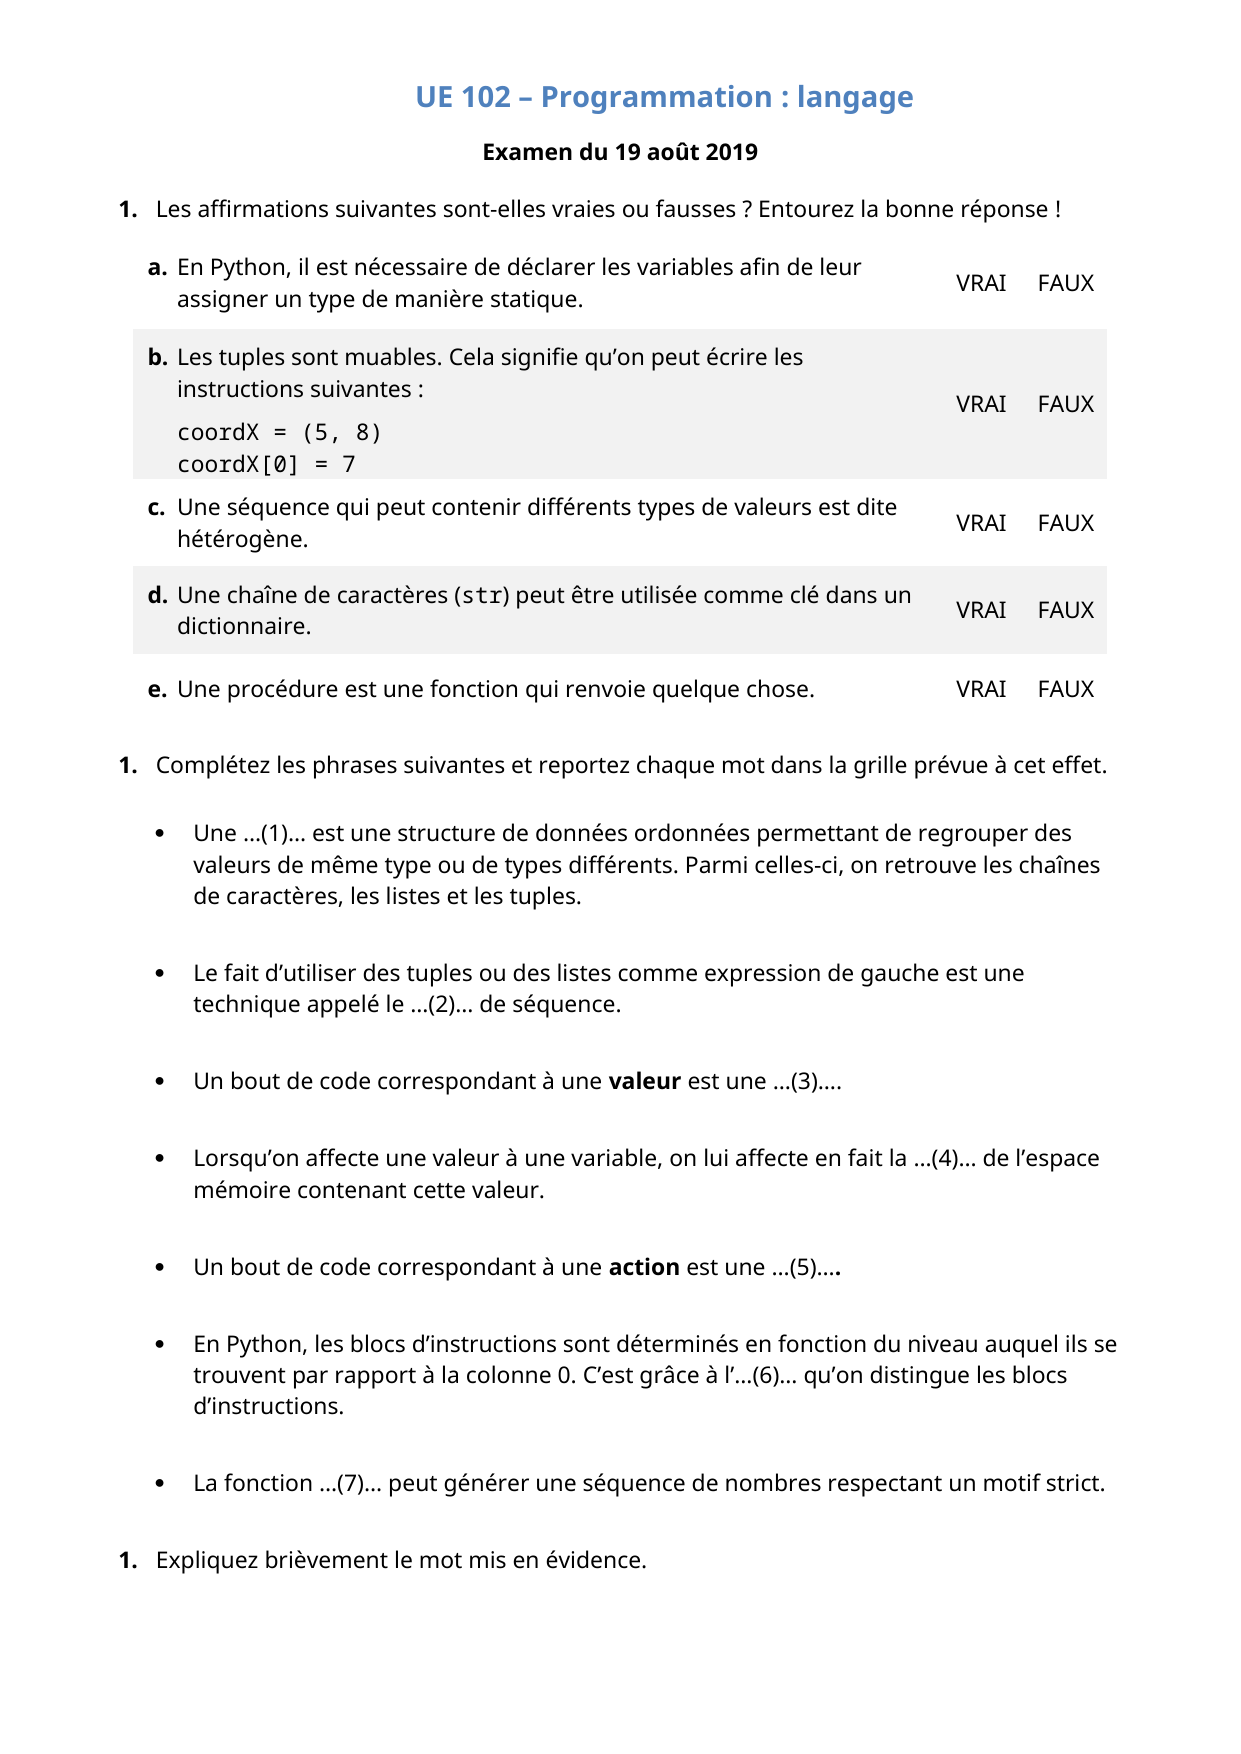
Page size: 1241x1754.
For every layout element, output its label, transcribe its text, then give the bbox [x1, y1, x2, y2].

list Expliquez brièvement le mot mis en évidence. [118, 1544, 1122, 1576]
table_cell VRAI [945, 654, 1026, 724]
list Une …(1)… est une structure de données ordonnées permettant de regrouper des valeurs de même type ou de types différents. Parmi celles-ci, on retrouve les chaînes de caractères, les listes et les tuples. [156, 817, 1122, 911]
table_cell Une procédure est une fonction qui renvoie quelque chose. [133, 654, 945, 724]
table_header FAUX [1026, 236, 1107, 329]
list Le fait d’utiliser des tuples ou des listes comme expression de gauche est une technique appelé le …(2)… de séquence. [156, 957, 1122, 1019]
list Lorsqu’on affecte une valeur à une variable, on lui affecte en fait la …(4)… de l’espace mémoire contenant cette valeur. [156, 1142, 1122, 1205]
list Un bout de code correspondant à une valeur est une …(3)…. [156, 1065, 1122, 1097]
table_cell Les tuples sont muables. Cela signifie qu’on peut écrire les instructions suivantes : coordX = (5, 8) coordX[0] = 7 [133, 329, 945, 479]
list Les affirmations suivantes sont-elles vraies ou fausses ? Entourez la bonne réponse ! [118, 193, 1122, 224]
table_header En Python, il est nécessaire de déclarer les variables afin de leur assigner un type de manière statique. [133, 236, 945, 329]
list Complétez les phrases suivantes et reportez chaque mot dans la grille prévue à cet effet. [118, 749, 1122, 780]
list Un bout de code correspondant à une action est une …(5)…. [156, 1251, 1122, 1282]
table_cell VRAI [945, 479, 1026, 566]
table_cell VRAI [945, 329, 1026, 479]
table_cell FAUX [1026, 654, 1107, 724]
table_cell Une séquence qui peut contenir différents types de valeurs est dite hétérogène. [133, 479, 945, 566]
table_header VRAI [945, 236, 1026, 329]
table_cell VRAI [945, 566, 1026, 654]
table_cell FAUX [1026, 566, 1107, 654]
list En Python, les blocs d’instructions sont déterminés en fonction du niveau auquel ils se trouvent par rapport à la colonne 0. C’est grâce à l’…(6)… qu’on distingue les blocs d’instructions. [156, 1328, 1122, 1422]
table_cell FAUX [1026, 479, 1107, 566]
list La fonction …(7)… peut générer une séquence de nombres respectant un motif strict. [156, 1467, 1122, 1499]
table_cell FAUX [1026, 329, 1107, 479]
table_cell Une chaîne de caractères (str) peut être utilisée comme clé dans un dictionnaire. [133, 566, 945, 654]
